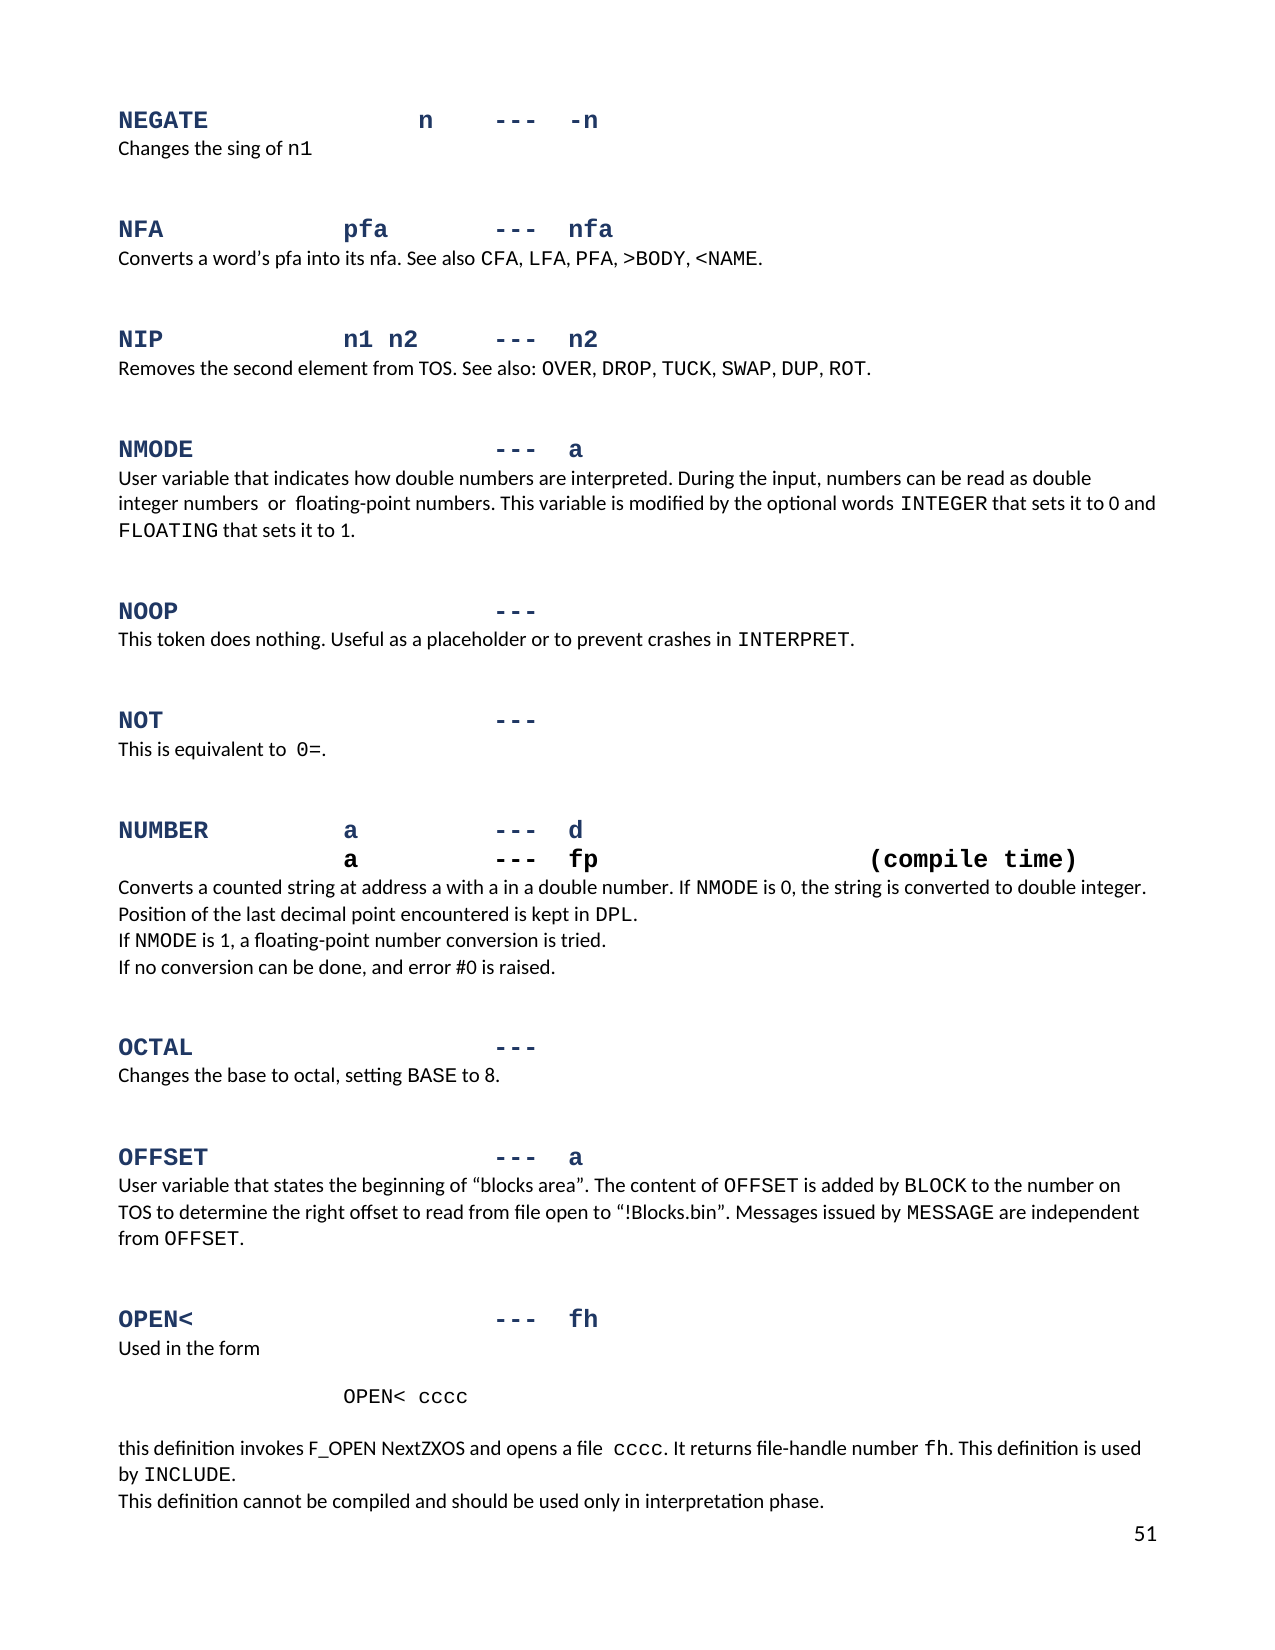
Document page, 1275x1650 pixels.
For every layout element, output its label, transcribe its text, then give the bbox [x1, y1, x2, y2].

text Changes the sing of n1 [118, 136, 1157, 162]
subtitle NIP n1 n2 --- n2 [118, 327, 1157, 355]
text Changes the base to octal, setting BASE to 8. [118, 1063, 1157, 1089]
text Converts a counted string at address a with a in a double number. If NMODE is 0, the string is converted to double integer. Position of the last decimal point encountered is kept in DPL. [118, 874, 1157, 927]
text Used in the form [118, 1335, 1157, 1361]
subtitle NFA pfa --- nfa [118, 217, 1157, 245]
text this definition invokes F_OPEN NextZXOS and opens a file cccc. It returns file-handle number fh. This definition is used by INCLUDE. [118, 1435, 1157, 1488]
text If NMODE is 1, a floating-point number conversion is tried. [118, 927, 1157, 954]
subtitle OFFSET --- a [118, 1144, 1157, 1172]
subtitle NUMBER a --- d [118, 818, 1157, 846]
text This is equivalent to 0=. [118, 736, 1157, 763]
text This token does nothing. Useful as a placeholder or to prevent crashes in INTERPRET. [118, 627, 1157, 653]
text OPEN< cccc [118, 1386, 1157, 1409]
subtitle NOT --- [118, 708, 1157, 736]
text Removes the second element from TOS. See also: OVER, DROP, TUCK, SWAP, DUP, ROT. [118, 355, 1157, 382]
text Converts a word’s pfa into its nfa. See also CFA, LFA, PFA, >BODY, <NAME. [118, 245, 1157, 272]
text This definition cannot be compiled and should be used only in interpretation phase. [118, 1488, 1157, 1513]
text User variable that indicates how double numbers are interpreted. During the input, numbers can be read as double integer numbers or floating-point numbers. This variable is modified by the optional words INTEGER that sets it to 0 and FLOATING that sets it to 1. [118, 465, 1157, 543]
subtitle NEGATE n --- -n [118, 107, 1157, 136]
text User variable that states the beginning of “blocks area”. The content of OFFSET is added by BLOCK to the number on TOS to determine the right offset to read from file open to “!Blocks.bin”. Messages issued by MESSAGE are independent from OFFSET. [118, 1172, 1157, 1252]
subtitle NMODE --- a [118, 437, 1157, 465]
text If no conversion can be done, and error #0 is raised. [118, 954, 1157, 979]
subtitle NOOP --- [118, 598, 1157, 627]
text a --- fp (compile time) [118, 846, 1157, 874]
subtitle OPEN< --- fh [118, 1307, 1157, 1335]
subtitle OCTAL --- [118, 1034, 1157, 1063]
